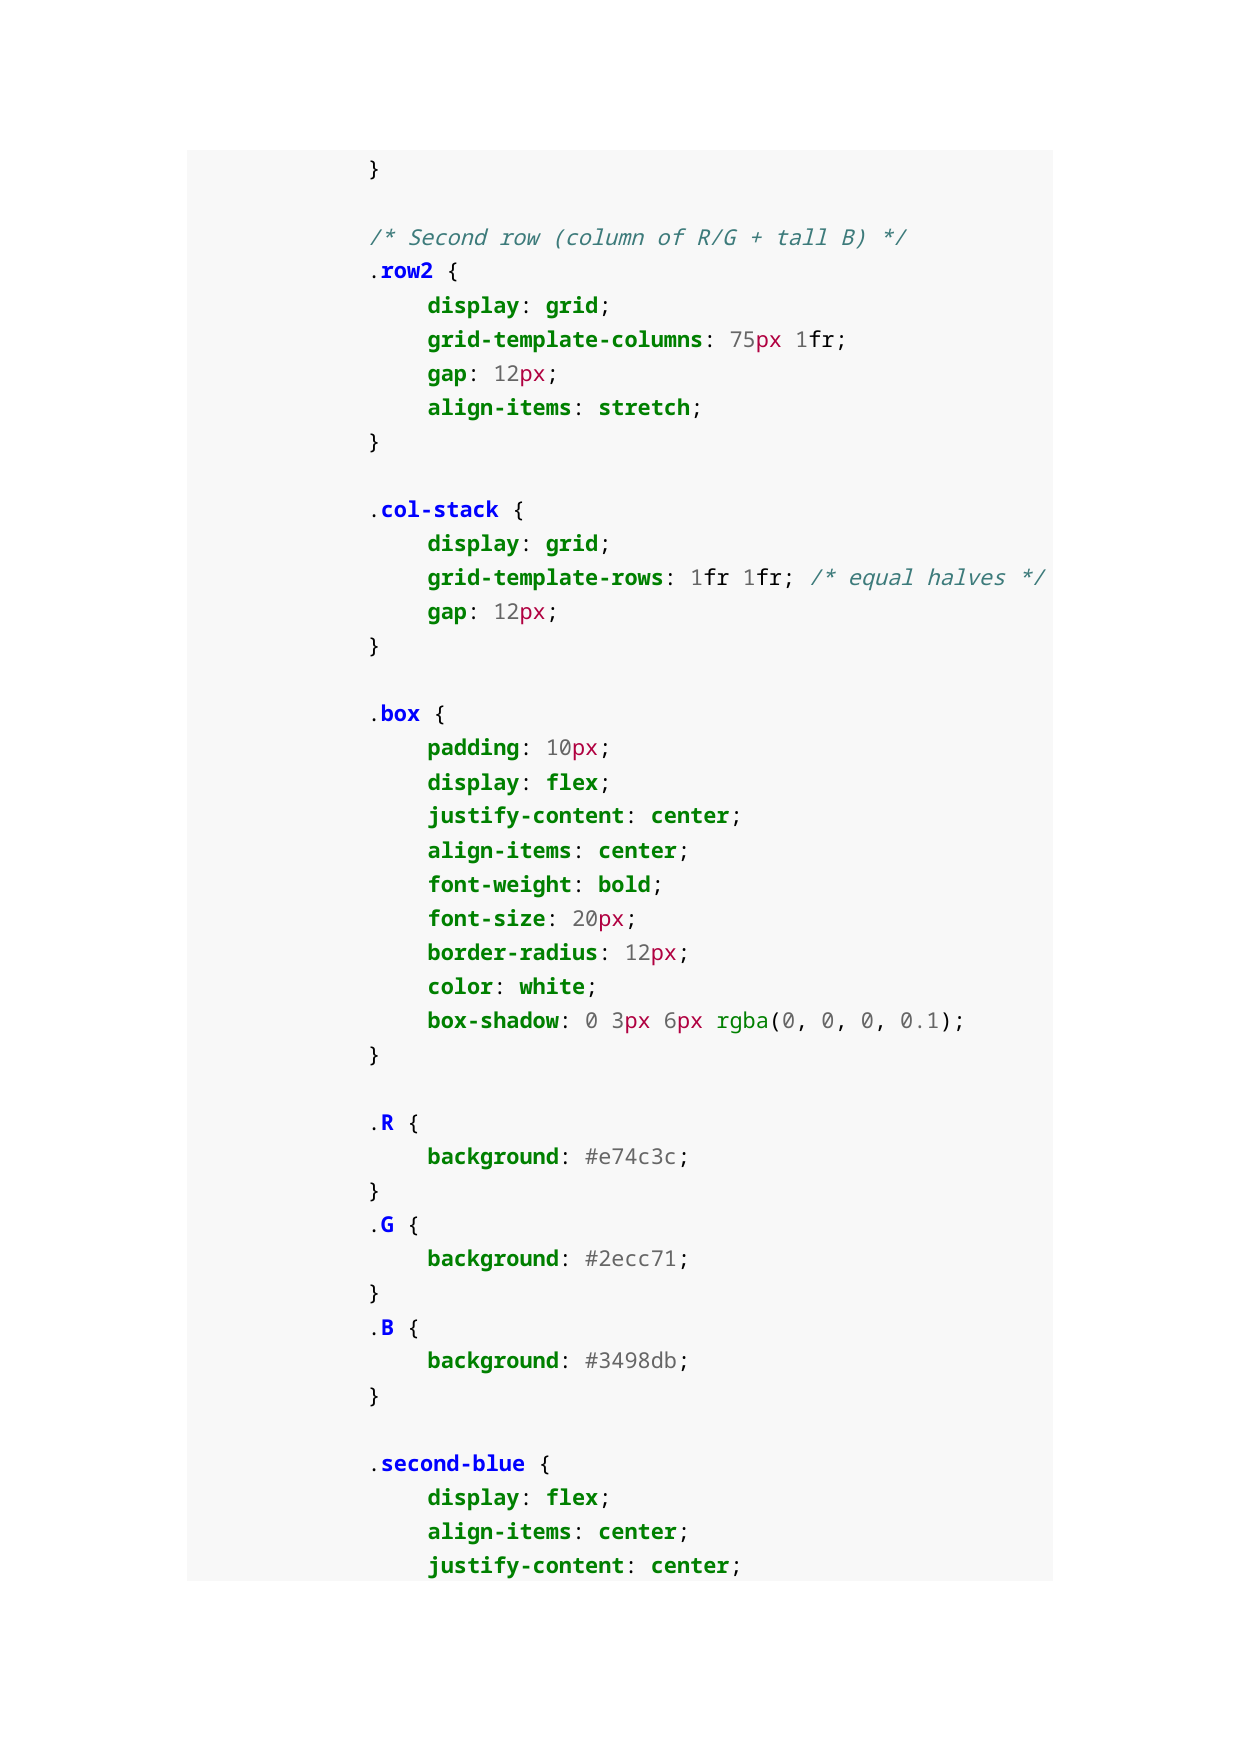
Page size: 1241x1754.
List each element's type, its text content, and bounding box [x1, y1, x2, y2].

text gap: 12px; [187, 354, 1053, 388]
text grid-template-rows: 1fr 1fr; /* equal halves */ [187, 559, 1053, 593]
text box-shadow: 0 3px 6px rgba(0, 0, 0, 0.1); [187, 1002, 1053, 1036]
text .G { [187, 1206, 1053, 1240]
text align-items: stretch; [187, 388, 1053, 422]
text color: white; [187, 967, 1053, 1002]
text display: flex; [187, 763, 1053, 797]
text } [187, 627, 1053, 661]
text display: grid; [187, 525, 1053, 559]
text .col-stack { [187, 491, 1053, 525]
text gap: 12px; [187, 593, 1053, 627]
text display: flex; [187, 1478, 1053, 1512]
text justify-content: center; [187, 1547, 1053, 1581]
text } [187, 1172, 1053, 1206]
text display: grid; [187, 286, 1053, 320]
text /* Second row (column of R/G + tall B) */ [187, 218, 1053, 252]
text .B { [187, 1308, 1053, 1342]
text border-radius: 12px; [187, 933, 1053, 967]
text .box { [187, 695, 1053, 729]
text } [187, 150, 1053, 184]
text } [187, 1376, 1053, 1410]
text .R { [187, 1104, 1053, 1138]
text padding: 10px; [187, 729, 1053, 763]
text font-weight: bold; [187, 865, 1053, 899]
text justify-content: center; [187, 797, 1053, 831]
text grid-template-columns: 75px 1fr; [187, 320, 1053, 354]
text } [187, 1274, 1053, 1308]
text } [187, 1036, 1053, 1070]
text .row2 { [187, 252, 1053, 286]
text } [187, 422, 1053, 457]
text .second-blue { [187, 1444, 1053, 1478]
text align-items: center; [187, 1512, 1053, 1547]
text align-items: center; [187, 831, 1053, 865]
text background: #3498db; [187, 1342, 1053, 1376]
text background: #e74c3c; [187, 1138, 1053, 1172]
text font-size: 20px; [187, 899, 1053, 933]
text background: #2ecc71; [187, 1240, 1053, 1274]
